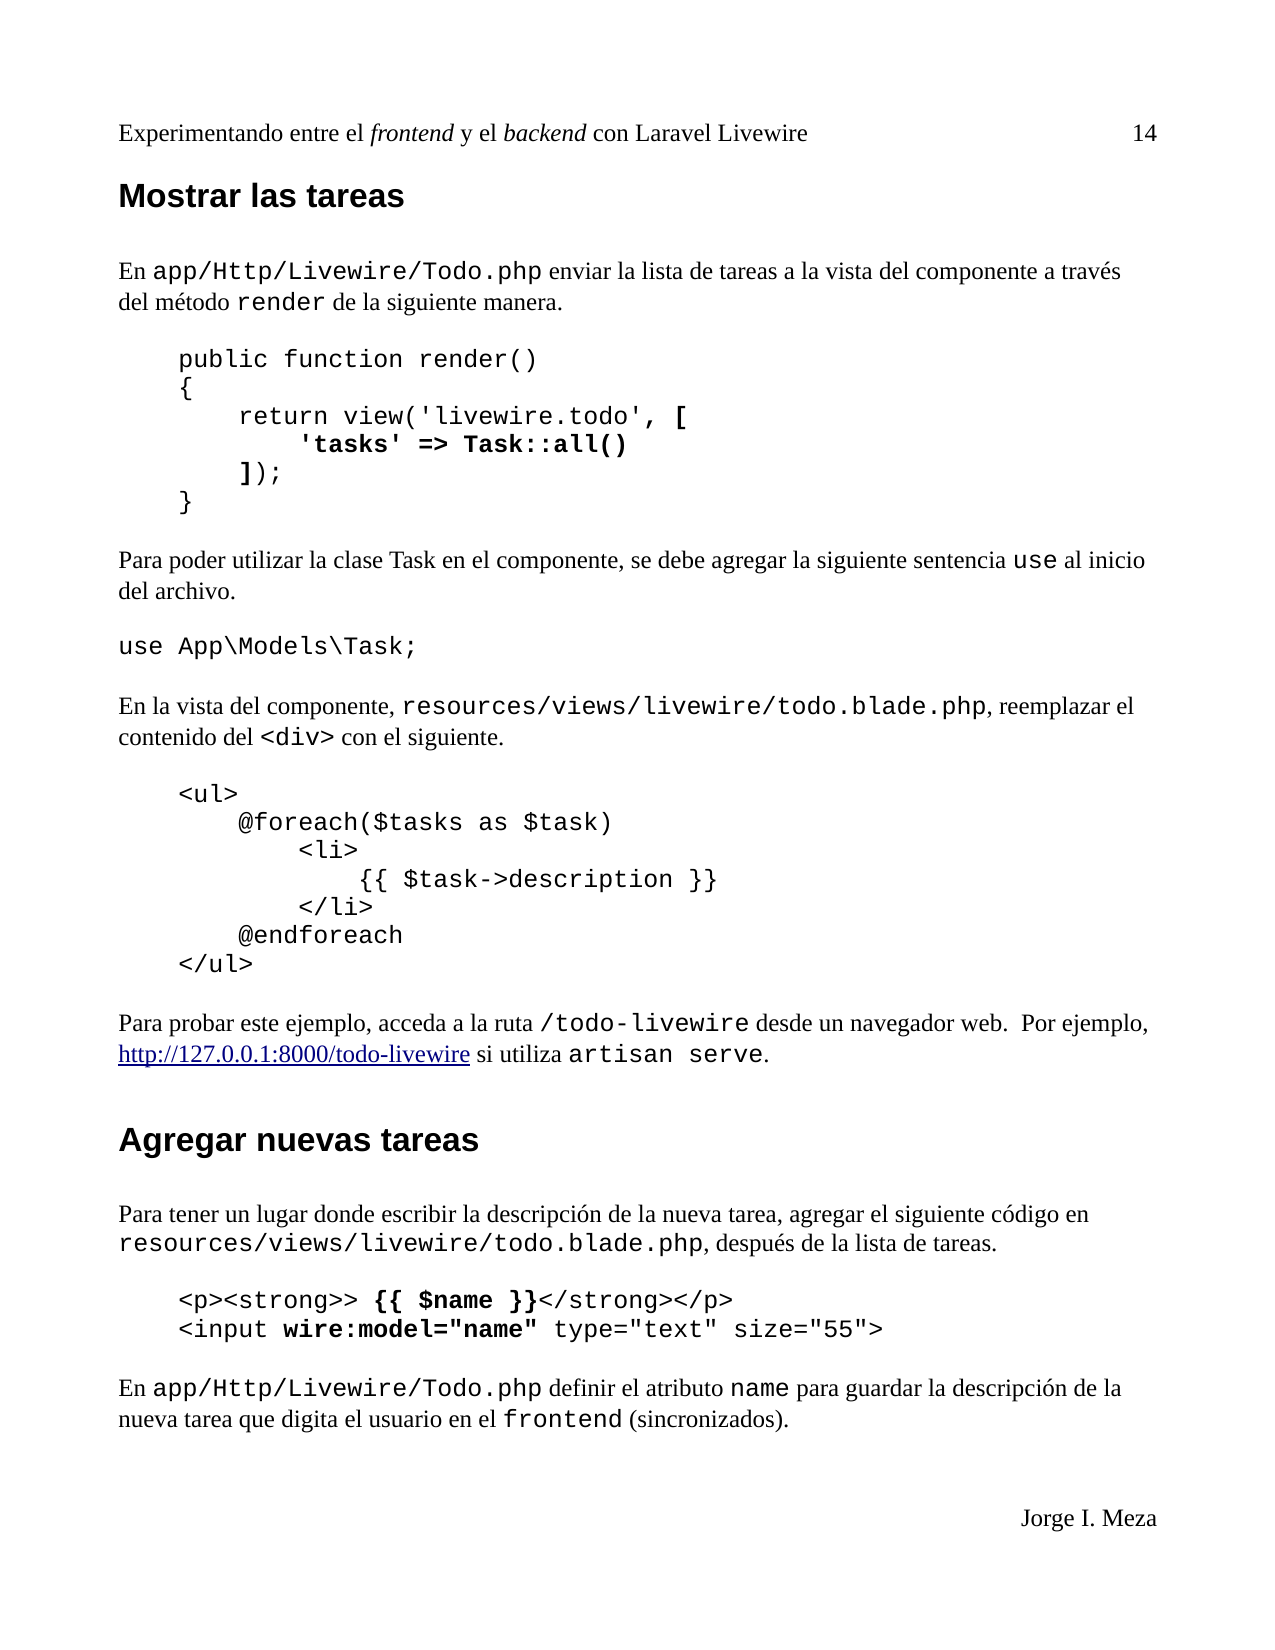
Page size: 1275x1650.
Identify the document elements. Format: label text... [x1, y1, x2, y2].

text @foreach($tasks as $task) [118, 809, 1157, 838]
text } [118, 488, 1157, 517]
text </ul> [118, 951, 1157, 979]
text ]); [118, 460, 1157, 488]
text Para tener un lugar donde escribir la descripción de la nueva tarea, agregar el siguiente código en resources/views/livewire/todo.blade.php, después de la lista de tareas. [118, 1199, 1157, 1259]
text <p><strong>> {{ $name }}</strong></p> [118, 1288, 1157, 1316]
text public function render() [118, 347, 1157, 375]
text <input wire:model="name" type="text" size="55"> [118, 1316, 1157, 1344]
text return view('livewire.todo', [ [118, 403, 1157, 432]
subtitle Mostrar las tareas [118, 176, 1157, 215]
text <li> [118, 838, 1157, 866]
text </li> [118, 894, 1157, 923]
text Para poder utilizar la clase Task en el componente, se debe agregar la siguiente sentencia use al inicio del archivo. [118, 545, 1157, 605]
subtitle Agregar nuevas tareas [118, 1119, 1157, 1158]
text En la vista del componente, resources/views/livewire/todo.blade.php, reemplazar el contenido del <div> con el siguiente. [118, 691, 1157, 752]
text <ul> [118, 781, 1157, 809]
text En app/Http/Livewire/Todo.php enviar la lista de tareas a la vista del componente a través del método render de la siguiente manera. [118, 256, 1157, 318]
text Para probar este ejemplo, acceda a la ruta /todo-livewire desde un navegador web. Por ejemplo, http://127.0.0.1:8000/todo-livewire si utiliza artisan serve. [118, 1008, 1157, 1070]
text En app/Http/Livewire/Todo.php definir el atributo name para guardar la descripción de la nueva tarea que digita el usuario en el frontend (sincronizados). [118, 1373, 1157, 1435]
text { [118, 375, 1157, 403]
text {{ $task->description }} [118, 866, 1157, 894]
text use App\Models\Task; [118, 634, 1157, 662]
text @endforeach [118, 923, 1157, 951]
text 'tasks' => Task::all() [118, 432, 1157, 460]
